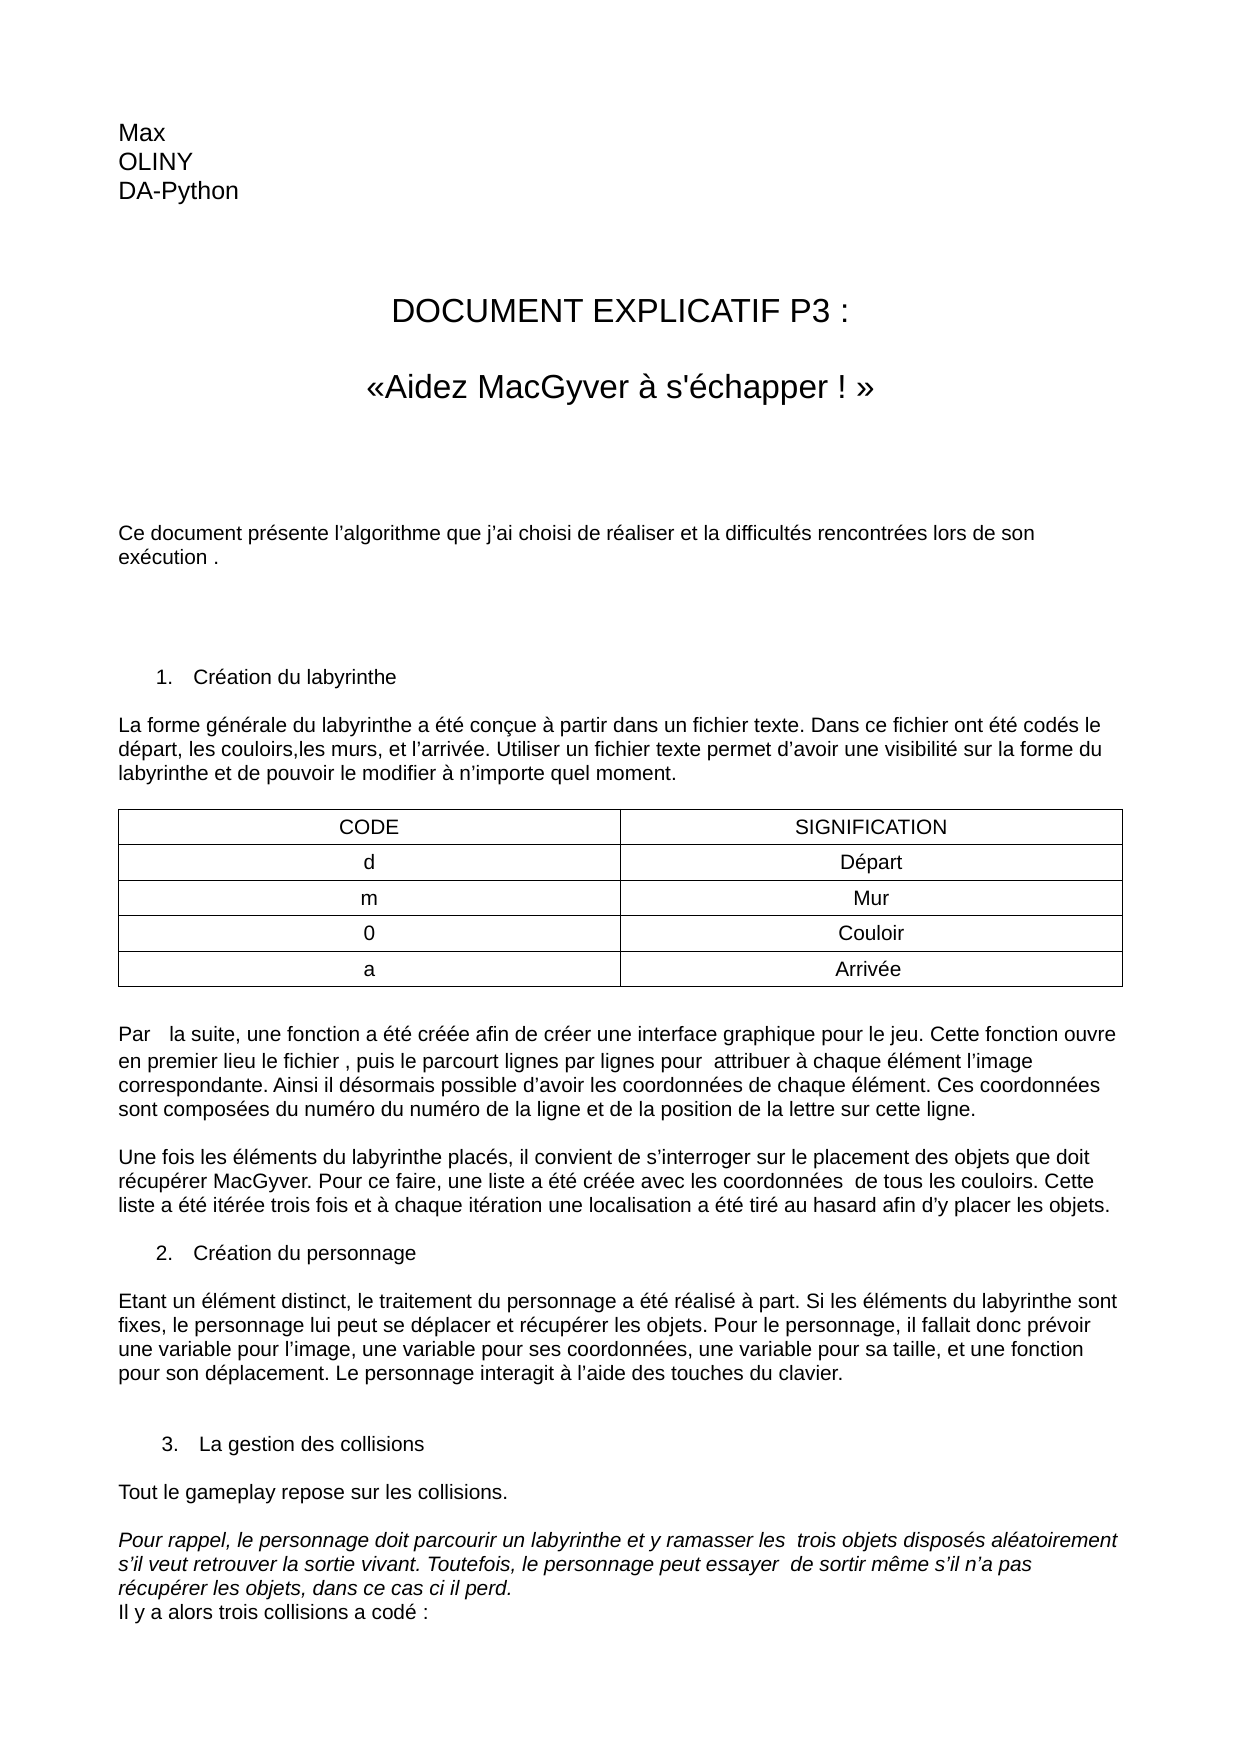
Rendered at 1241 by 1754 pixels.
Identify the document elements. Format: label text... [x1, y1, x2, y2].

text DA-Python [118, 176, 1122, 204]
text Etant un élément distinct, le traitement du personnage a été réalisé à part. Si les éléments du labyrinthe sont fixes, le personnage lui peut se déplacer et récupérer les objets. Pour le personnage, il fallait donc prévoir une variable pour l’image, une variable pour ses coordonnées, une variable pour sa taille, et une fonction pour son déplacement. Le personnage interagit à l’aide des touches du clavier. [118, 1288, 1122, 1384]
table_cell d [119, 845, 620, 880]
table_cell 0 [119, 916, 620, 951]
table_cell Couloir [621, 916, 1122, 951]
text Tout le gameplay repose sur les collisions. [118, 1480, 1122, 1504]
text Par la suite, une fonction a été créée afin de créer une interface graphique pour le jeu. Cette fonction ouvre en premier lieu le fichier , puis le parcourt lignes par lignes pour attribuer à chaque élément l’image correspondante. Ainsi il désormais possible d’avoir les coordonnées de chaque élément. Ces coordonnées sont composées du numéro du numéro de la ligne et de la position de la lettre sur cette ligne. [118, 1010, 1122, 1121]
text OLINY [118, 147, 1122, 176]
table_cell Arrivée [621, 952, 1122, 986]
text Il y a alors trois collisions a codé : [118, 1600, 1122, 1624]
text «Aidez MacGyver à s'échapper ! » [118, 367, 1122, 406]
text DOCUMENT EXPLICATIF P3 : [118, 291, 1122, 329]
text La forme générale du labyrinthe a été conçue à partir dans un fichier texte. Dans ce fichier ont été codés le départ, les couloirs,les murs, et l’arrivée. Utiliser un fichier texte permet d’avoir une visibilité sur la forme du labyrinthe et de pouvoir le modifier à n’importe quel moment. [118, 713, 1122, 785]
table_header SIGNIFICATION [621, 810, 1122, 844]
text Max [118, 118, 1122, 147]
table_header CODE [119, 810, 620, 844]
text Une fois les éléments du labyrinthe placés, il convient de s’interroger sur le placement des objets que doit récupérer MacGyver. Pour ce faire, une liste a été créée avec les coordonnées de tous les couloirs. Cette liste a été itérée trois fois et à chaque itération une localisation a été tiré au hasard afin d’y placer les objets. [118, 1145, 1122, 1217]
table_cell Départ [621, 845, 1122, 880]
text Pour rappel, le personnage doit parcourir un labyrinthe et y ramasser les trois objets disposés aléatoirement s’il veut retrouver la sortie vivant. Toutefois, le personnage peut essayer de sortir même s’il n’a pas récupérer les objets, dans ce cas ci il perd. [118, 1528, 1122, 1600]
text Ce document présente l’algorithme que j’ai choisi de réaliser et la difficultés rencontrées lors de son exécution . [118, 521, 1122, 569]
table_cell a [119, 952, 620, 986]
table_cell Mur [621, 881, 1122, 915]
list Création du personnage [156, 1241, 1122, 1264]
list Création du labyrinthe [156, 665, 1122, 689]
table_cell m [119, 881, 620, 915]
list La gestion des collisions [161, 1432, 1122, 1456]
